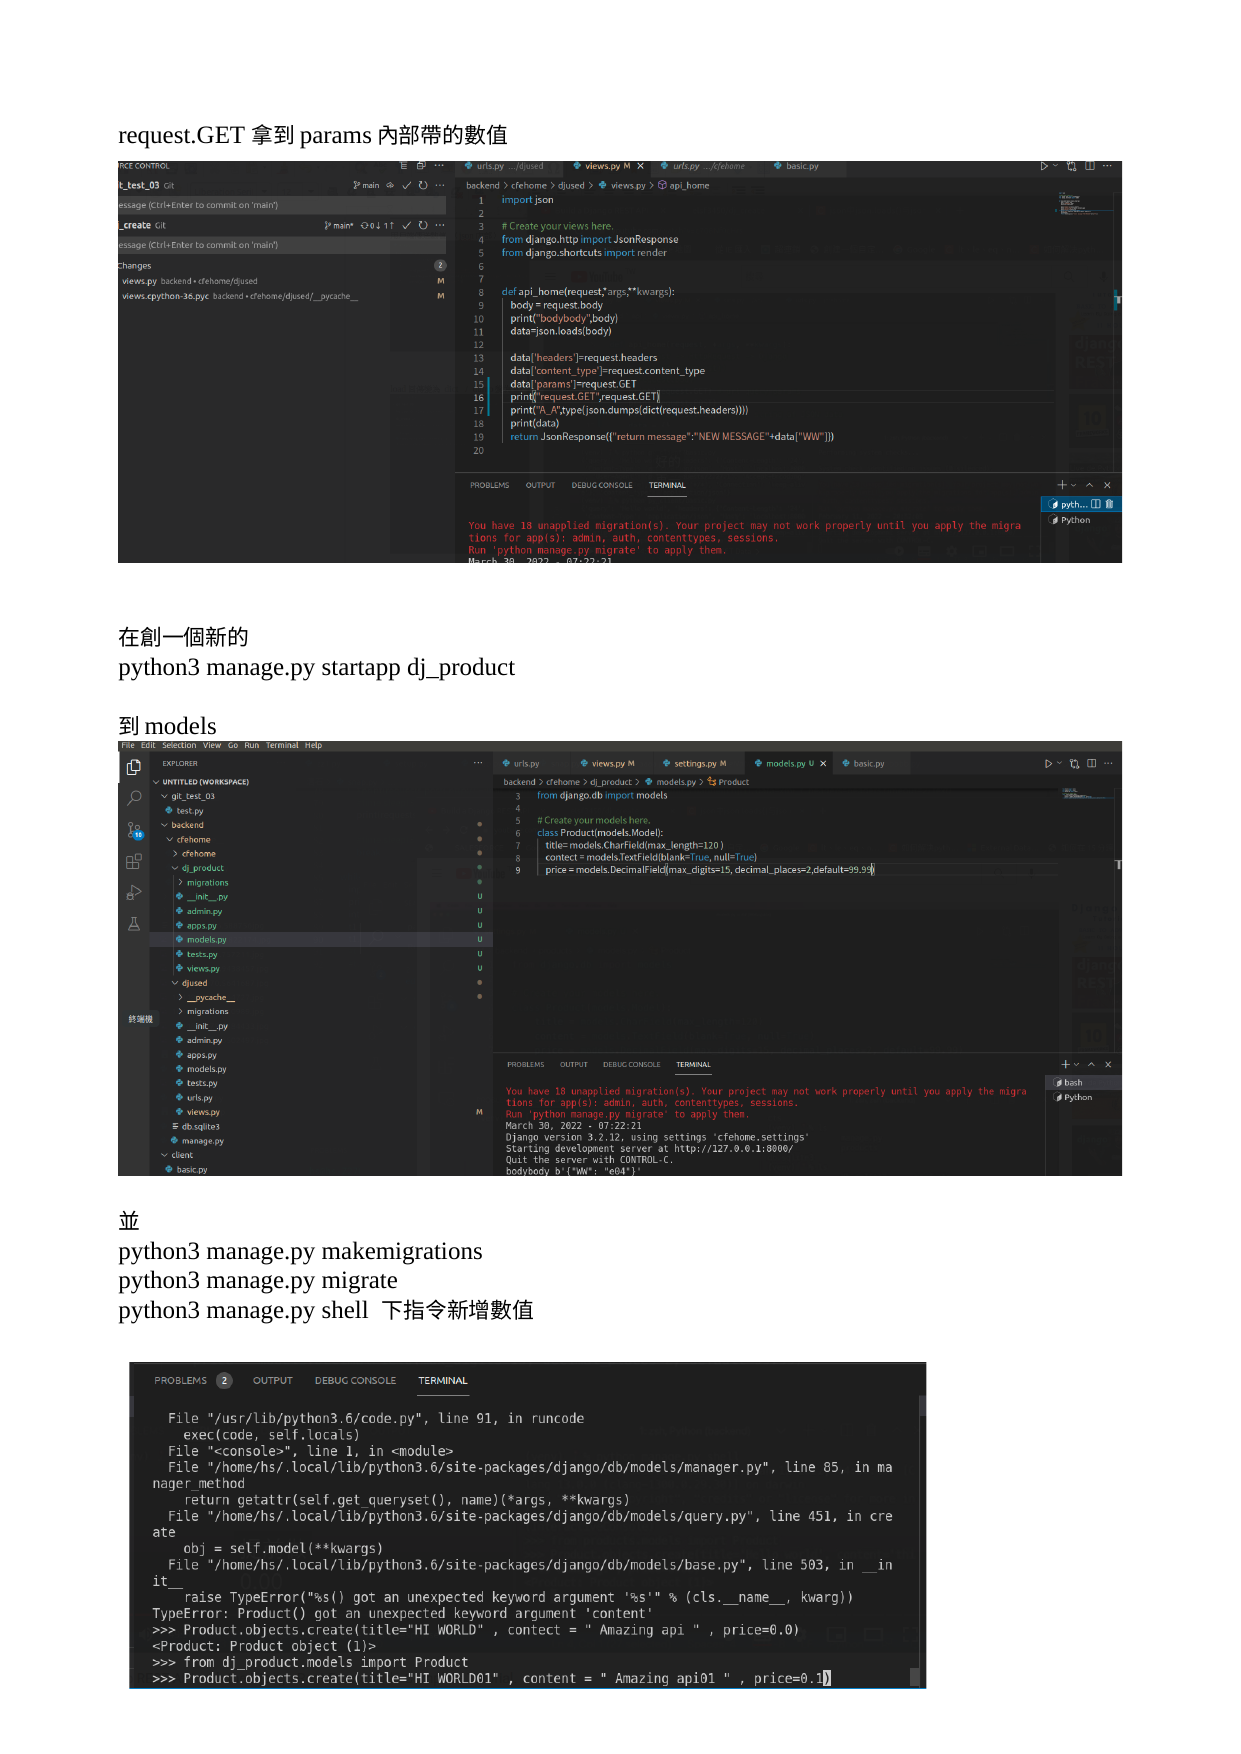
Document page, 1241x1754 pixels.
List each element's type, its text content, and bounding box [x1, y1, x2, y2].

picture [118, 161, 1123, 563]
text 到models [118, 709, 1122, 741]
text python3 manage.py shell 下指令新增數值 [118, 1293, 1122, 1325]
picture [129, 1362, 927, 1689]
text python3 manage.py startapp dj_product [118, 652, 1122, 681]
text python3 manage.py makemigrations [118, 1236, 1122, 1265]
text 並 [118, 1204, 1122, 1236]
picture [118, 741, 1123, 1176]
text request.GET 拿到 params內部帶的數值 [118, 118, 1122, 150]
text python3 manage.py migrate [118, 1265, 1122, 1293]
text 在創一個新的 [118, 620, 1122, 652]
